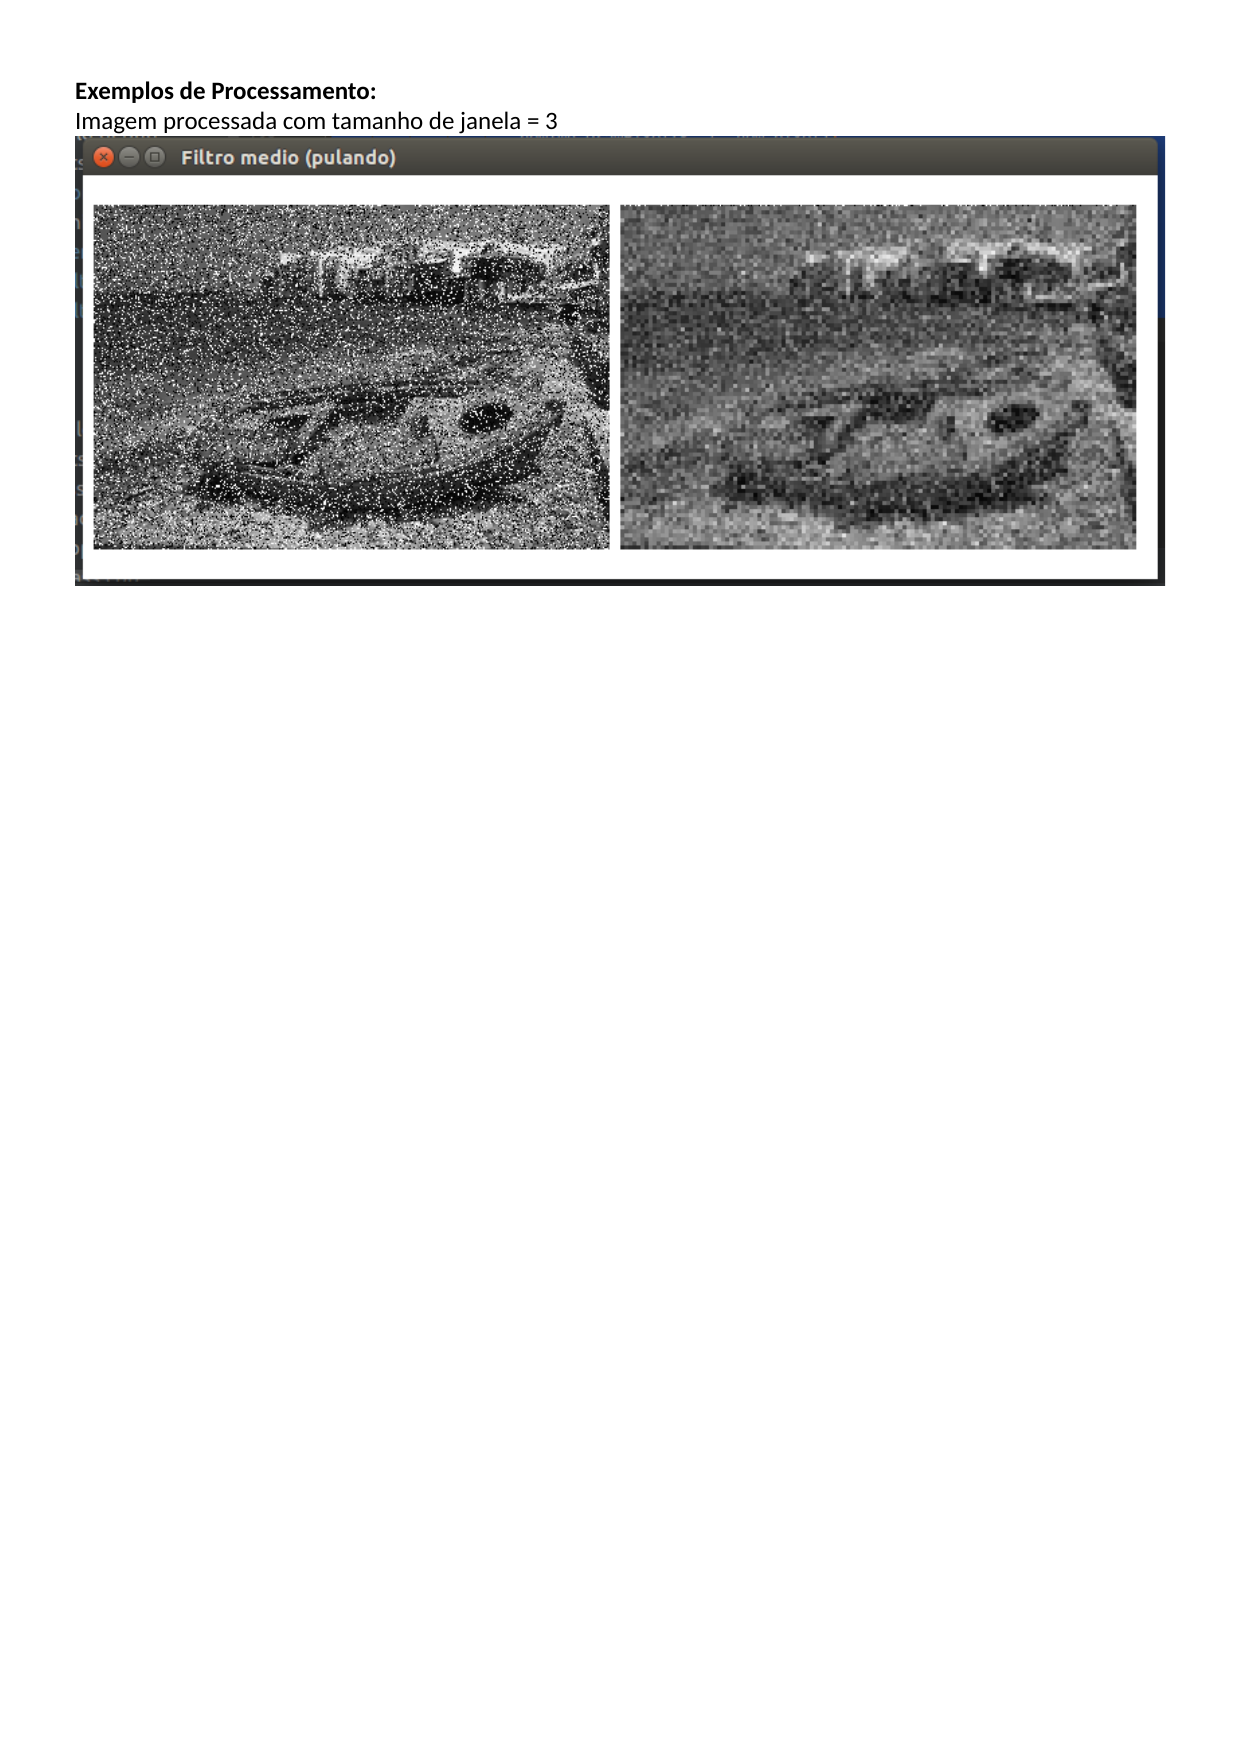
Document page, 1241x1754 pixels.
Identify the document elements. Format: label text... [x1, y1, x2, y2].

text Exemplos de Processamento: [75, 75, 1165, 106]
text Imagem processada com tamanho de janela = 3 [75, 106, 1165, 136]
picture [75, 136, 1166, 586]
